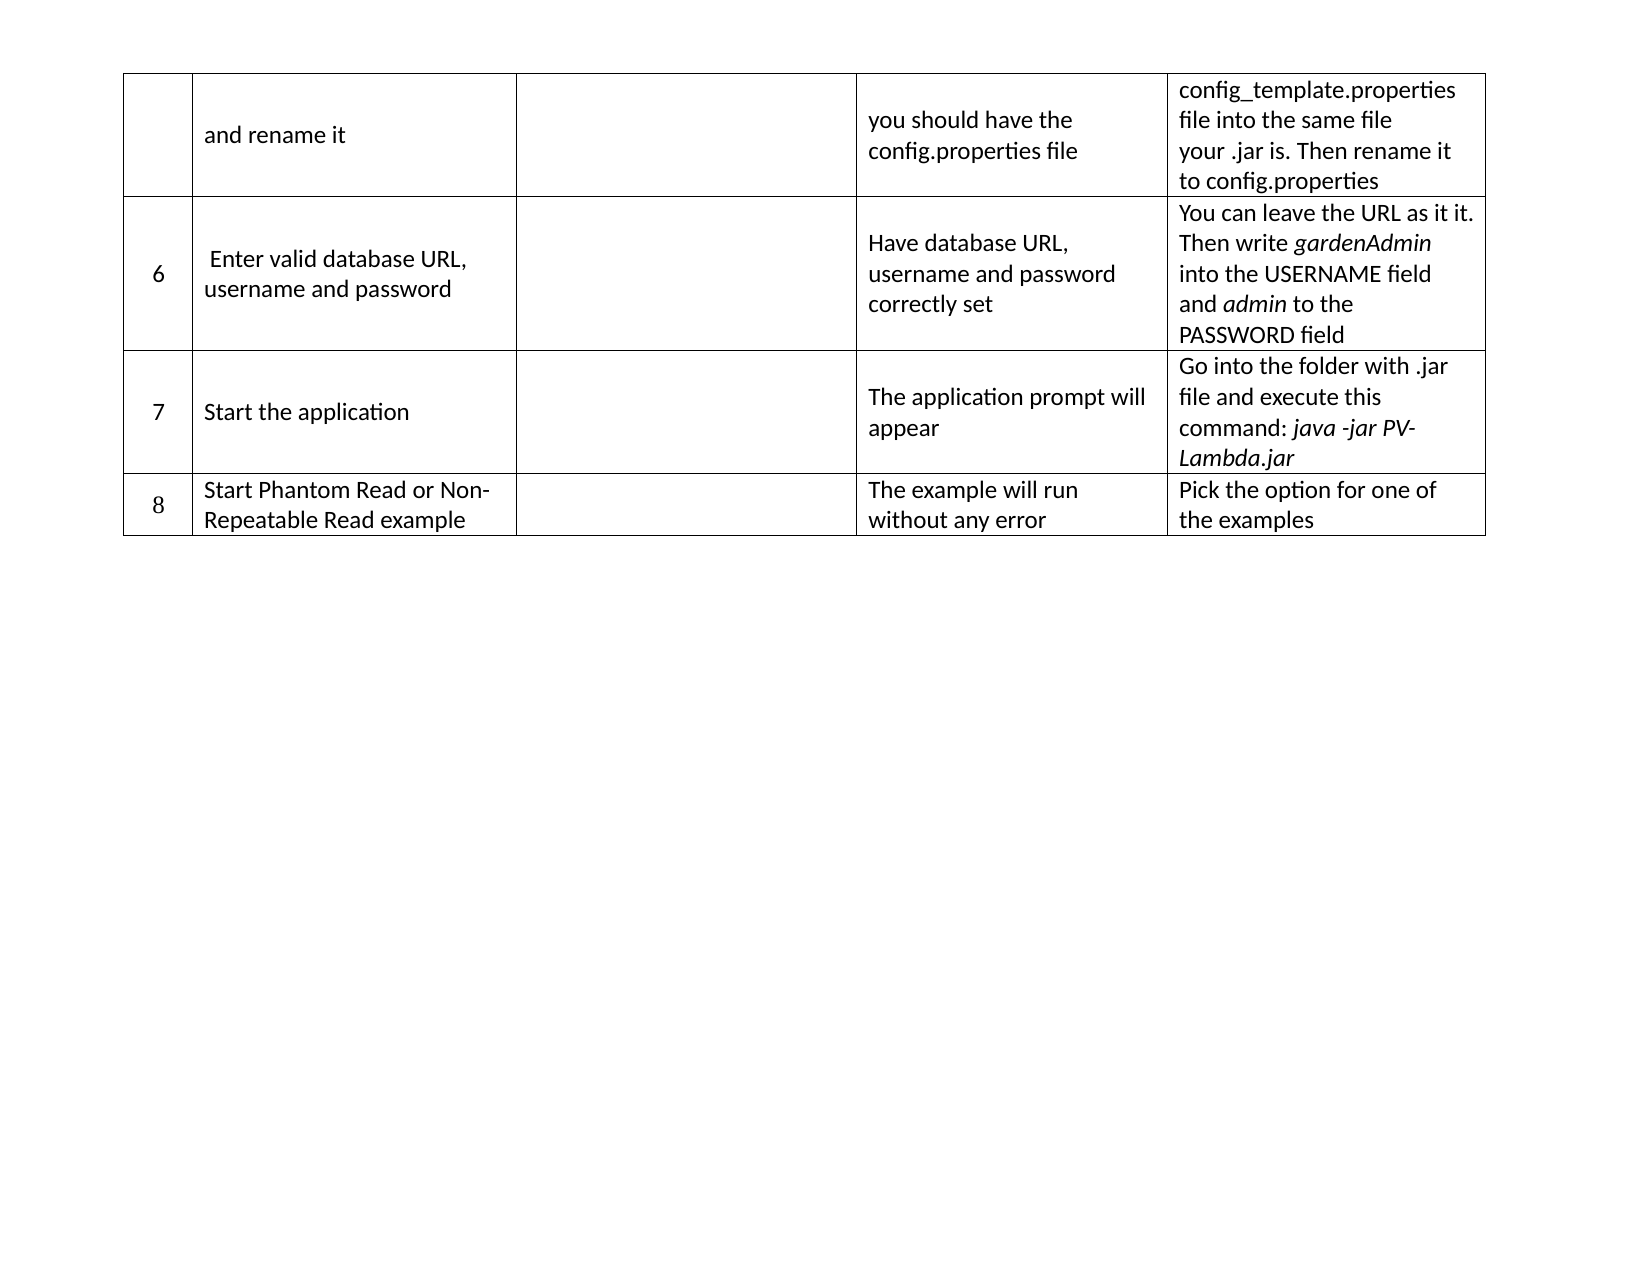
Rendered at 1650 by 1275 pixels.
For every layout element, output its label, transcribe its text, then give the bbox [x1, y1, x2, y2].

table_cell You can leave the URL as it it. Then write gardenAdmin into the USERNAME field and admin to the PASSWORD field [1168, 197, 1485, 350]
table_cell you should have the config.properties file [857, 74, 1167, 196]
table_cell [517, 74, 856, 196]
table_cell The application prompt will appear [857, 351, 1167, 473]
table_cell 7 [124, 351, 192, 473]
table_cell config_template.properties file into the same file your .jar is. Then rename it to config.properties [1168, 74, 1485, 196]
table_cell [124, 74, 192, 196]
table_cell Go into the folder with .jar file and execute this command: java -jar PV-Lambda.jar [1168, 351, 1485, 473]
table_cell Start Phantom Read or Non-Repeatable Read example [193, 474, 516, 535]
table_cell 6 [124, 197, 192, 350]
table_cell [517, 351, 856, 473]
table_cell The example will run without any error [857, 474, 1167, 535]
table_cell Start the application [193, 351, 516, 473]
table_cell Have database URL, username and password correctly set [857, 197, 1167, 350]
table_cell [517, 197, 856, 350]
table_cell and rename it [193, 74, 516, 196]
table_cell 8 [124, 474, 192, 535]
table_cell [517, 474, 856, 535]
table_cell Pick the option for one of the examples [1168, 474, 1485, 535]
table_cell Enter valid database URL, username and password [193, 197, 516, 350]
